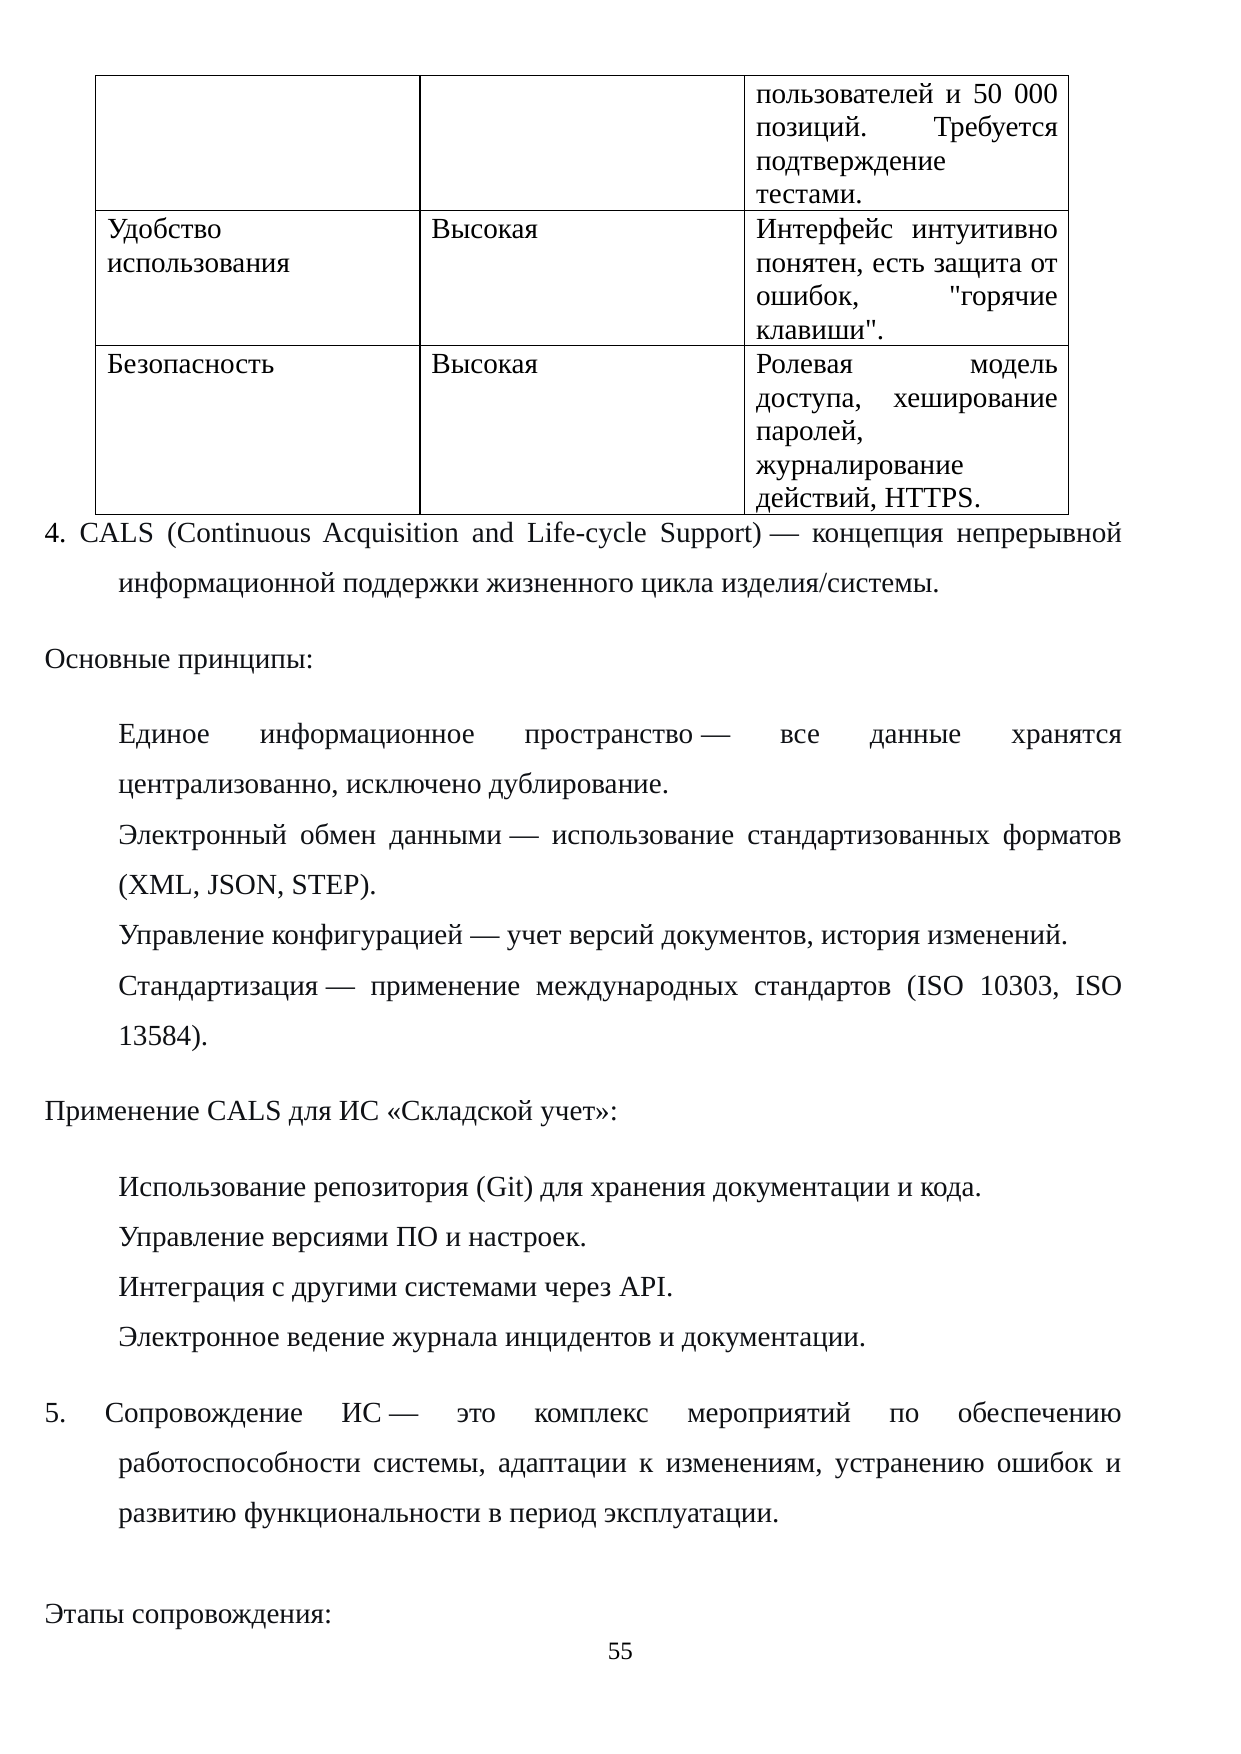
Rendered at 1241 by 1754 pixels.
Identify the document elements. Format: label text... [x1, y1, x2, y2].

text 5. Сопровождение ИС — это комплекс мероприятий по обеспечению работоспособности системы, адаптации к изменениям, устранению ошибок и развитию функциональности в период эксплуатации. [44, 1395, 1122, 1529]
table_cell Безопасность [96, 346, 419, 514]
table_cell пользователей и 50 000 позиций. Требуется подтверждение тестами. [745, 76, 1068, 210]
list Электронное ведение журнала инцидентов и документации. [44, 1319, 1122, 1353]
table_cell [421, 76, 744, 210]
text 4. CALS (Continuous Acquisition and Life-cycle Support) — концепция непрерывной информационной поддержки жизненного цикла изделия/системы. [44, 515, 1122, 599]
table_cell Ролевая модель доступа, хеширование паролей, журналирование действий, HTTPS. [745, 346, 1068, 514]
text Применение CALS для ИС «Складской учет»: [44, 1093, 1122, 1127]
list Использование репозитория (Git) для хранения документации и кода. [44, 1169, 1122, 1202]
text Основные принципы: [44, 641, 1122, 674]
text Этапы сопровождения: [44, 1596, 1122, 1629]
list Стандартизация — применение международных стандартов (ISO 10303, ISO 13584). [44, 968, 1122, 1052]
table_cell Удобство использования [96, 211, 419, 345]
table_cell Высокая [421, 211, 744, 345]
list Интеграция с другими системами через API. [44, 1269, 1122, 1303]
table_cell Высокая [421, 346, 744, 514]
table_cell [96, 76, 419, 210]
list Единое информационное пространство — все данные хранятся централизованно, исключено дублирование. [44, 716, 1122, 800]
list Управление конфигурацией — учет версий документов, история изменений. [44, 917, 1122, 951]
list Управление версиями ПО и настроек. [44, 1219, 1122, 1252]
table_cell Интерфейс интуитивно понятен, есть защита от ошибок, "горячие клавиши". [745, 211, 1068, 345]
list Электронный обмен данными — использование стандартизованных форматов (XML, JSON, STEP). [44, 817, 1122, 901]
